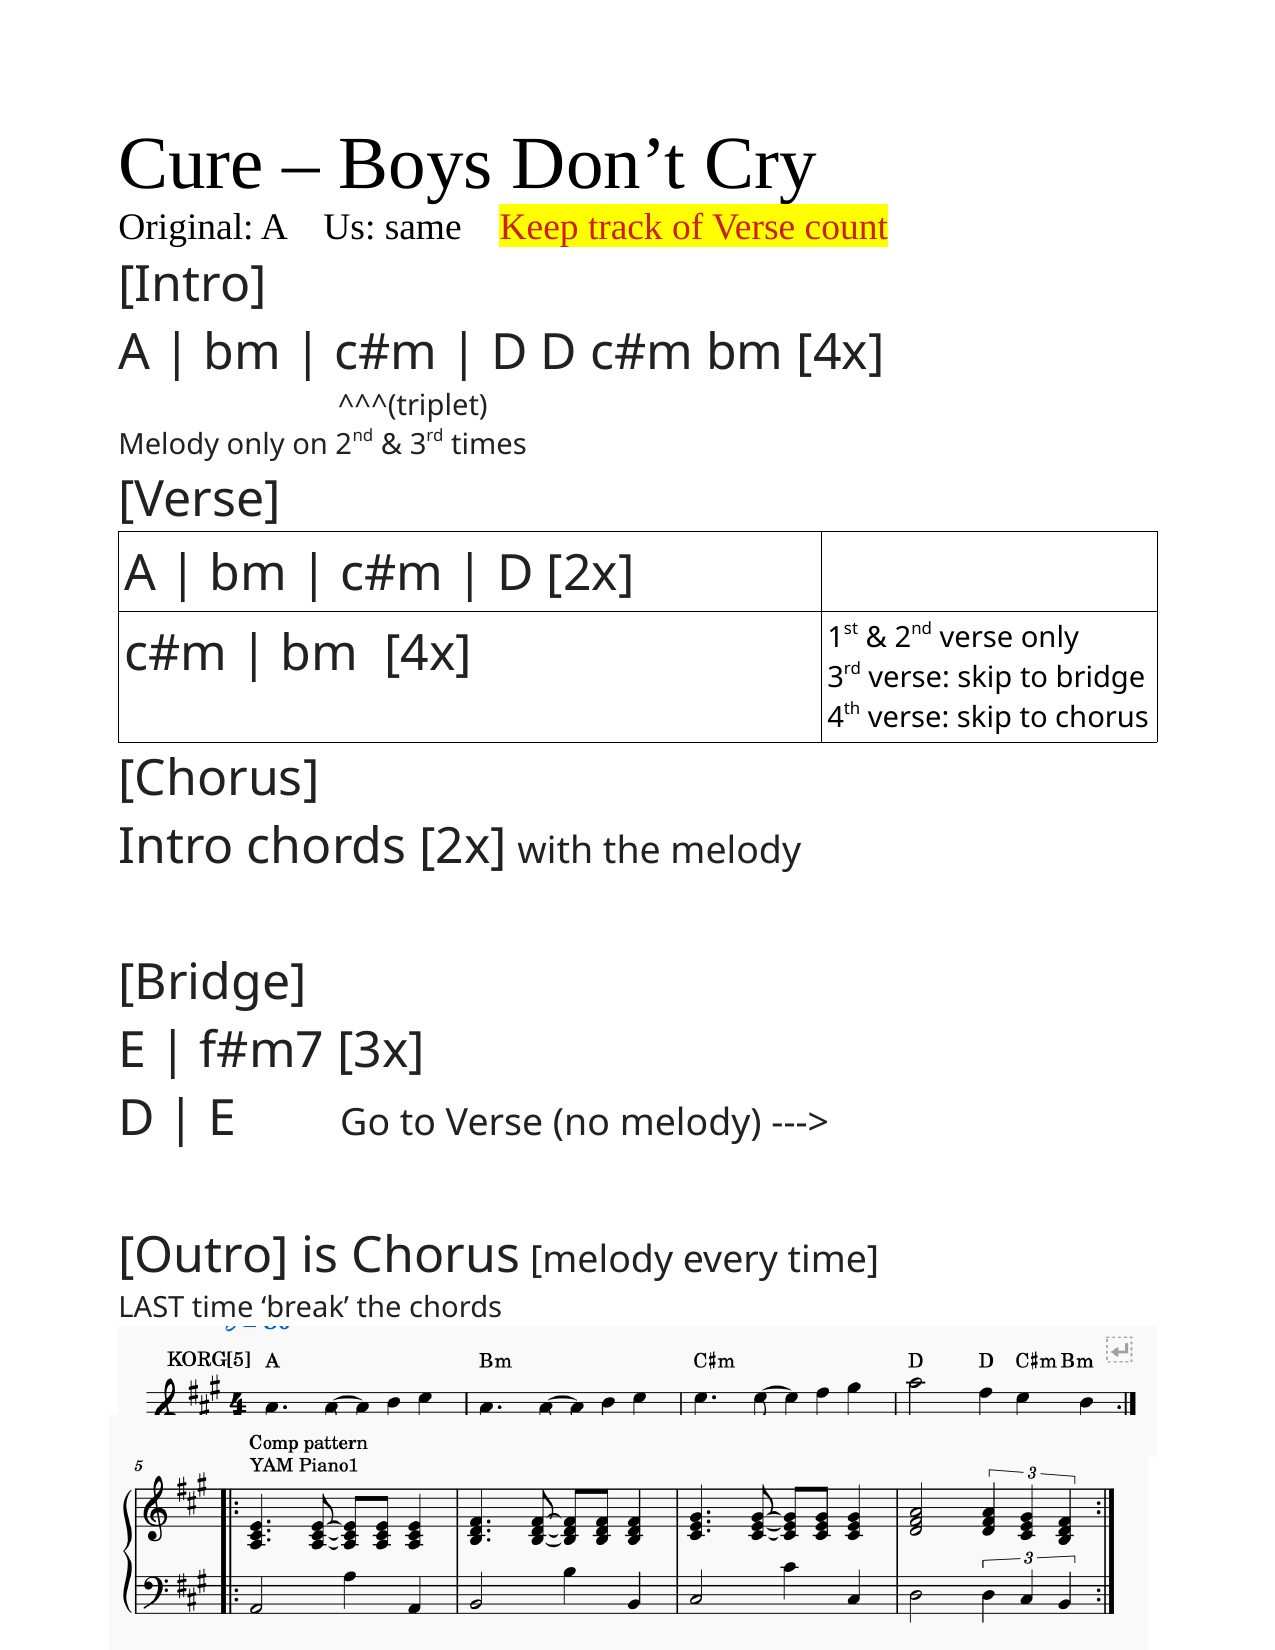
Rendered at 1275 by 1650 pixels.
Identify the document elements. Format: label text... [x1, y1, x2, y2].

text LAST time ‘break’ the chords [118, 1287, 1157, 1326]
text E | f#m7 [3x] [118, 1014, 1157, 1082]
text [Outro] is Chorus [melody every time] [118, 1218, 1157, 1287]
text [Chorus] [118, 743, 1157, 810]
text [Verse] [118, 463, 1157, 531]
text D | E Go to Verse (no melody) ---> [118, 1082, 1157, 1150]
text A | bm | c#m | D D c#m bm [4x] [118, 316, 1157, 384]
text Intro chords [2x] with the melody [118, 810, 1157, 878]
text Melody only on 2nd & 3rd times [118, 423, 1157, 463]
text Cure – Boys Don’t Cry [118, 118, 1157, 204]
text Original: A Us: same Keep track of Verse count [118, 204, 1157, 247]
text ^^^(triplet) [118, 384, 1157, 423]
text [Bridge] [118, 946, 1157, 1014]
picture [108, 1326, 1157, 1650]
table_cell c#m | bm [4x] [119, 612, 821, 742]
table_cell 1st & 2nd verse only 3rd verse: skip to bridge 4th verse: skip to chorus [822, 612, 1157, 742]
text [Intro] [118, 247, 1157, 316]
table_header [822, 532, 1157, 611]
table_header A | bm | c#m | D [2x] [119, 532, 821, 611]
